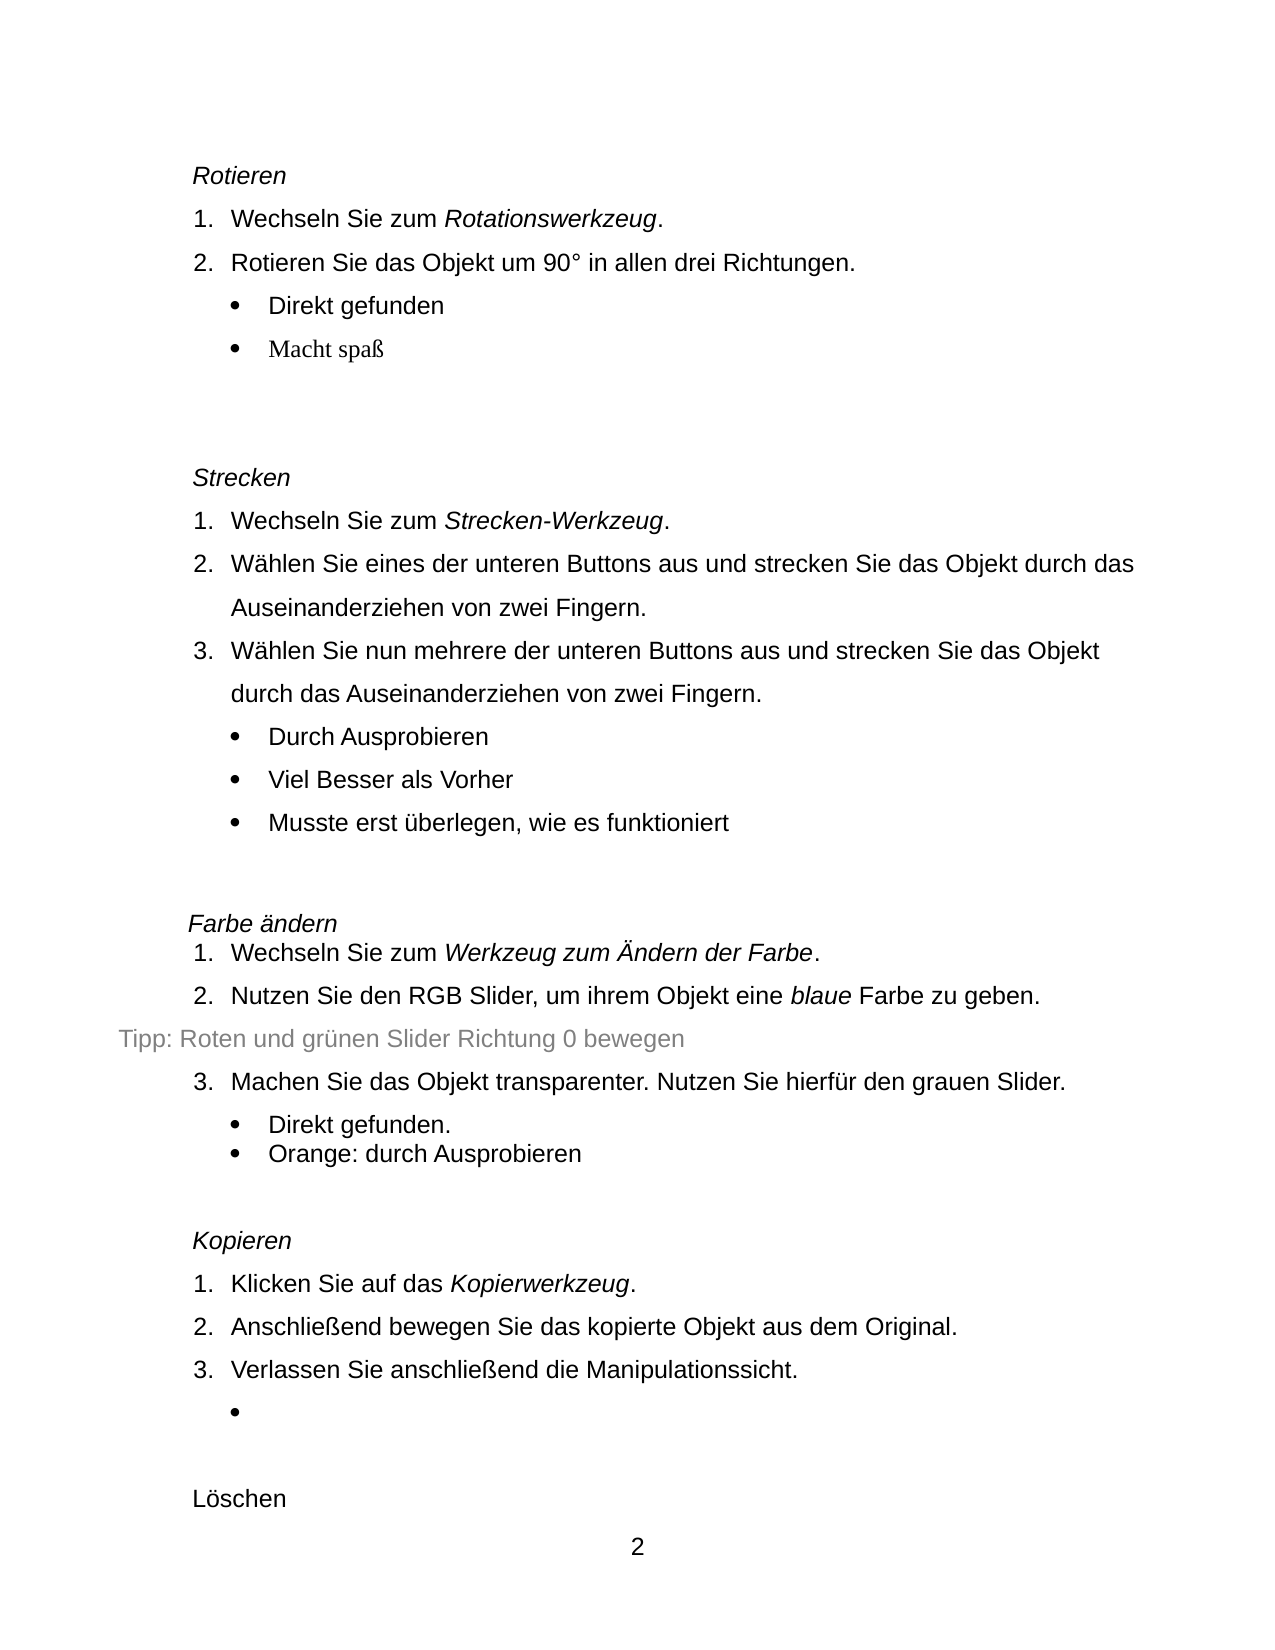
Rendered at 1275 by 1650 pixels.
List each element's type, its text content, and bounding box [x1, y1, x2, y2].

list Wechseln Sie zum Rotationswerkzeug. [193, 204, 1157, 233]
list Wechseln Sie zum Strecken-Werkzeug. [193, 506, 1157, 535]
text Rotieren [118, 161, 1157, 190]
text Kopieren [118, 1226, 1157, 1254]
list Durch Ausprobieren [231, 722, 1157, 751]
list Machen Sie das Objekt transparenter. Nutzen Sie hierfür den grauen Slider. [193, 1067, 1157, 1096]
text Löschen [192, 1484, 1157, 1513]
text Strecken [118, 463, 1157, 492]
list Wählen Sie eines der unteren Buttons aus und strecken Sie das Objekt durch das Auseinanderziehen von zwei Fingern. [193, 549, 1157, 621]
list Orange: durch Ausprobieren [231, 1139, 1157, 1168]
list Direkt gefunden [231, 291, 1157, 319]
list Nutzen Sie den RGB Slider, um ihrem Objekt eine blaue Farbe zu geben. [193, 981, 1157, 1010]
list Anschließend bewegen Sie das kopierte Objekt aus dem Original. [193, 1312, 1157, 1341]
list Viel Besser als Vorher [231, 765, 1157, 794]
list Wechseln Sie zum Werkzeug zum Ändern der Farbe. [193, 938, 1157, 967]
list Rotieren Sie das Objekt um 90° in allen drei Richtungen. [193, 247, 1157, 276]
text Tipp: Roten und grünen Slider Richtung 0 bewegen [118, 1024, 1157, 1053]
list Klicken Sie auf das Kopierwerkzeug. [193, 1269, 1157, 1297]
list Musste erst überlegen, wie es funktioniert [231, 808, 1157, 837]
list Verlassen Sie anschließend die Manipulationssicht. [193, 1355, 1157, 1384]
list Direkt gefunden. [231, 1110, 1157, 1139]
text Farbe ändern [118, 909, 1157, 938]
list Macht spaß [231, 334, 1157, 363]
list Wählen Sie nun mehrere der unteren Buttons aus und strecken Sie das Objekt durch das Auseinanderziehen von zwei Fingern. [193, 636, 1157, 708]
